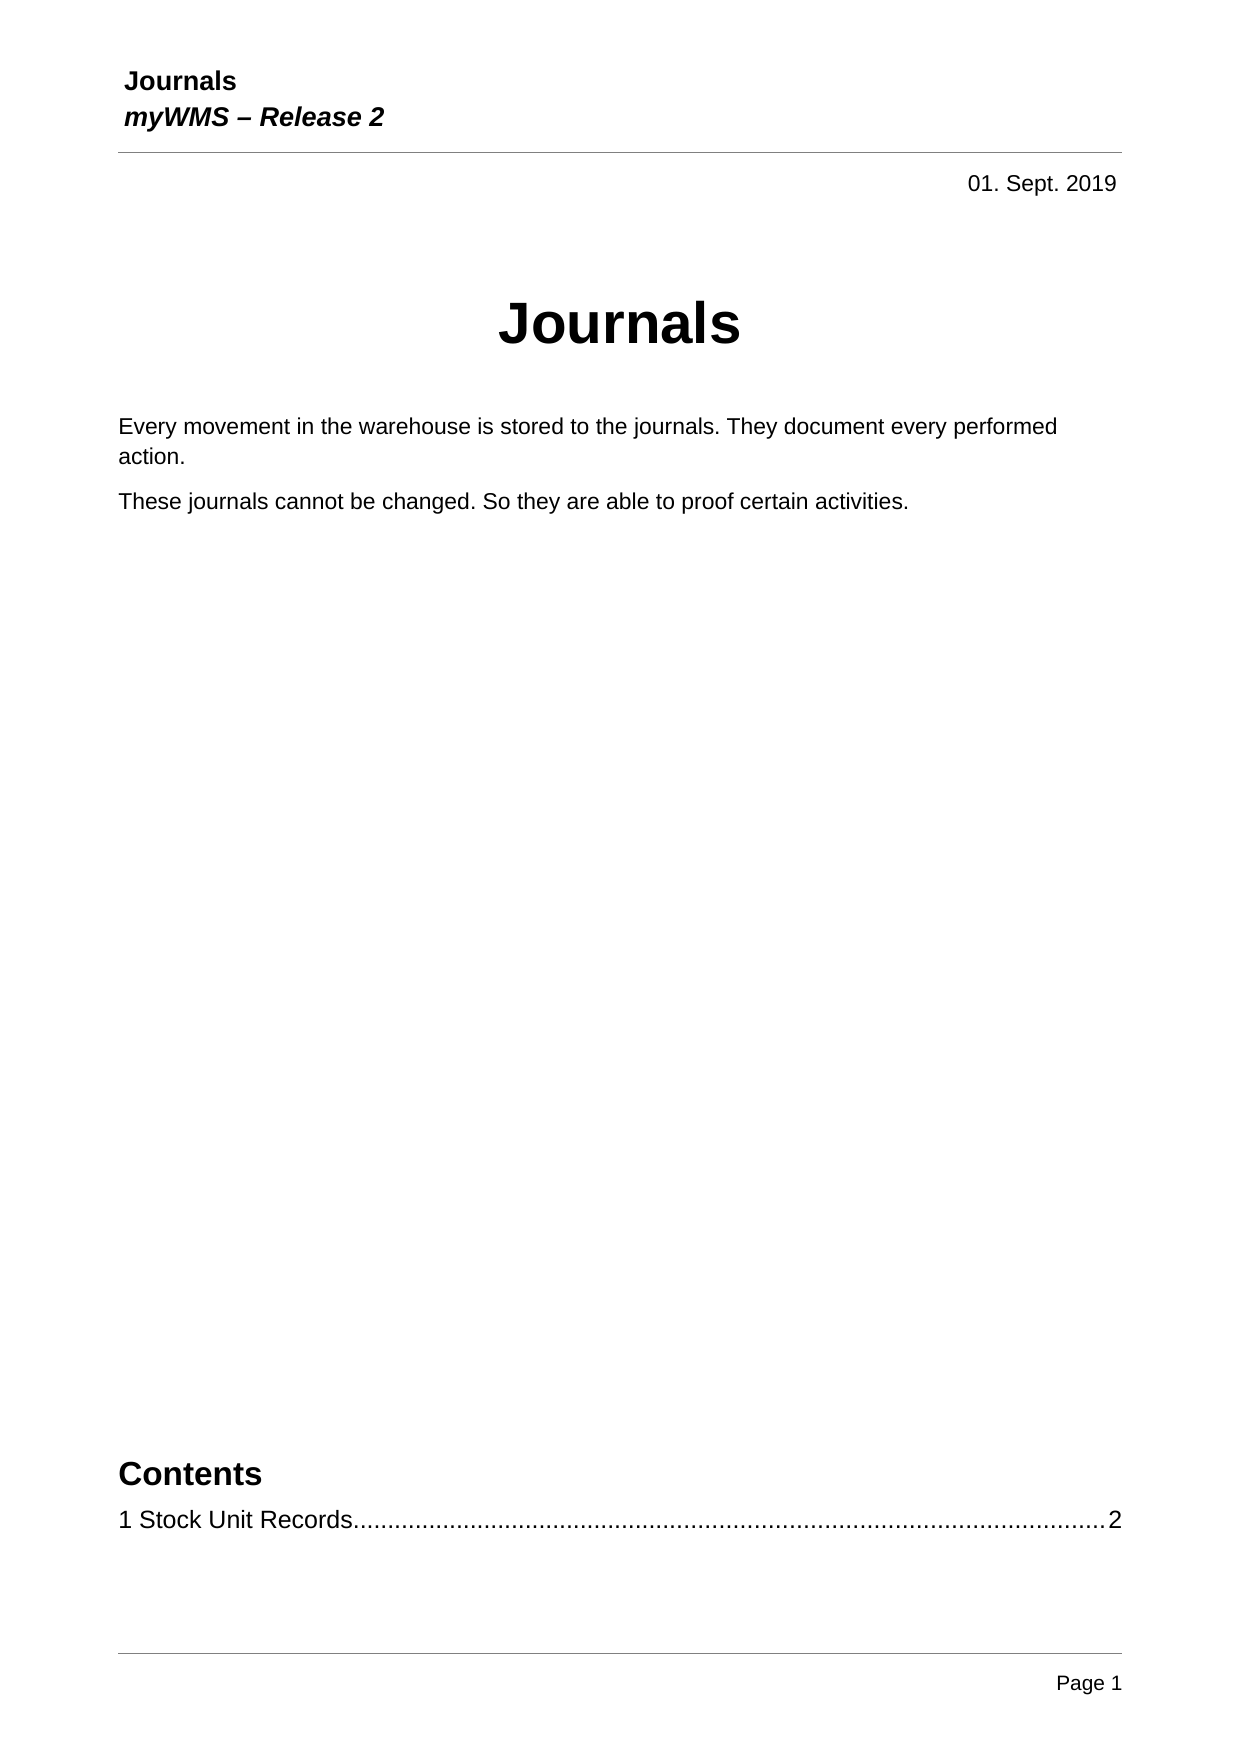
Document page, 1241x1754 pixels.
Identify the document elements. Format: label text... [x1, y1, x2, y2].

table_header 01. Sept. 2019 [827, 170, 1123, 211]
table_header [118, 170, 827, 211]
text Every movement in the warehouse is stored to the journals. They document every performed action. [118, 413, 1122, 470]
text 1 Stock Unit Records 2 [118, 1505, 1122, 1533]
text These journals cannot be changed. So they are able to proof certain activities. [118, 488, 1122, 514]
title Journals [118, 289, 1122, 356]
subtitle Contents [118, 1454, 1122, 1492]
